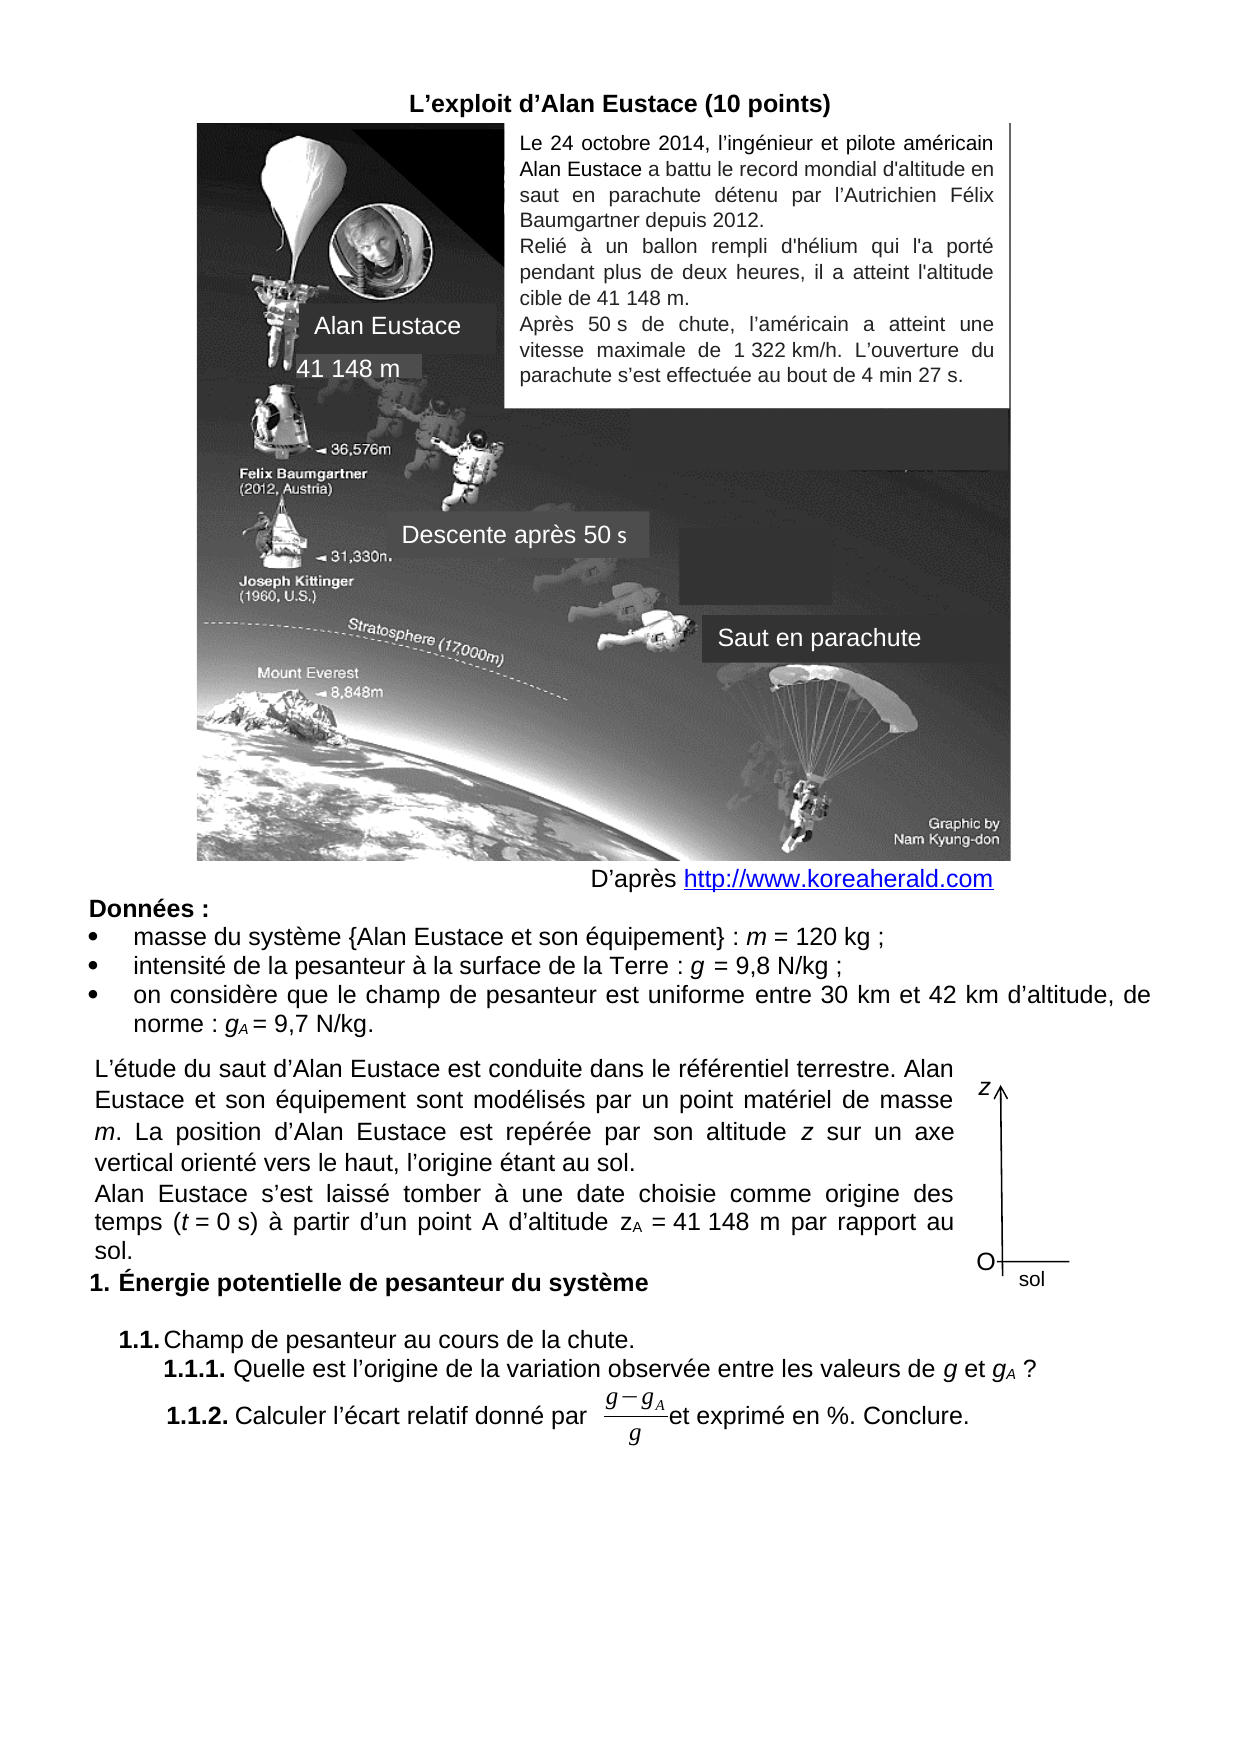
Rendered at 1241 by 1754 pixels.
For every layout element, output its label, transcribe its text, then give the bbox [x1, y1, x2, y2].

list Quelle est l’origine de la variation observée entre les valeurs de g et gA ? [163, 1354, 1152, 1383]
list Champ de pesanteur au cours de la chute. [118, 1325, 1152, 1354]
list Calculer l’écart relatif donné par et exprimé en %. Conclure. [166, 1383, 1152, 1445]
text sol [1018, 1267, 1055, 1291]
text D’après http://www.koreaherald.com [331, 863, 993, 892]
text Après 50 s de chute, l’américain a atteint une vitesse maximale de 1 322 km/h. L’ouverture du parachute s’est effectuée au bout de 4 min 27 s. [519, 312, 994, 387]
text Alan Eustace s’est laissé tomber à une date choisie comme origine des temps (t = 0 s) à partir d’un point A d’altitude zA = 41 148 m par rapport au sol. [94, 1178, 955, 1259]
text Descente après 50 s [401, 519, 635, 549]
text Données : [89, 894, 1152, 922]
text Relié à un ballon rempli d'hélium qui l'a porté pendant plus de deux heures, il a atteint l'altitude cible de 41 148 m. [519, 234, 994, 310]
list intensité de la pesanteur à la surface de la Terre : g = 9,8 N/kg ; [89, 951, 1152, 980]
picture [196, 123, 1011, 861]
text Alan Eustace [314, 311, 481, 339]
text 41 148 m [296, 354, 422, 378]
list on considère que le champ de pesanteur est uniforme entre 30 km et 42 km d’altitude, de norme : gA = 9,7 N/kg. [89, 980, 1152, 1038]
text L’exploit d’Alan Eustace (10 points) [89, 89, 1152, 117]
text z [978, 1071, 998, 1100]
text Saut en parachute [717, 623, 993, 651]
list Énergie potentielle de pesanteur du système [89, 1268, 1152, 1296]
text L’étude du saut d’Alan Eustace est conduite dans le référentiel terrestre. Alan Eustace et son équipement sont modélisés par un point matériel de masse m. La position d’Alan Eustace est repérée par son altitude z sur un axe vertical orienté vers le haut, l’origine étant au sol. [94, 1054, 955, 1176]
list masse du système {Alan Eustace et son équipement} : m = 120 kg ; [89, 922, 1152, 951]
text Le 24 octobre 2014, l’ingénieur et pilote américain Alan Eustace a battu le record mondial d'altitude en saut en parachute détenu par l’Autrichien Félix Baumgartner depuis 2012. [519, 131, 994, 232]
text O [976, 1247, 996, 1276]
